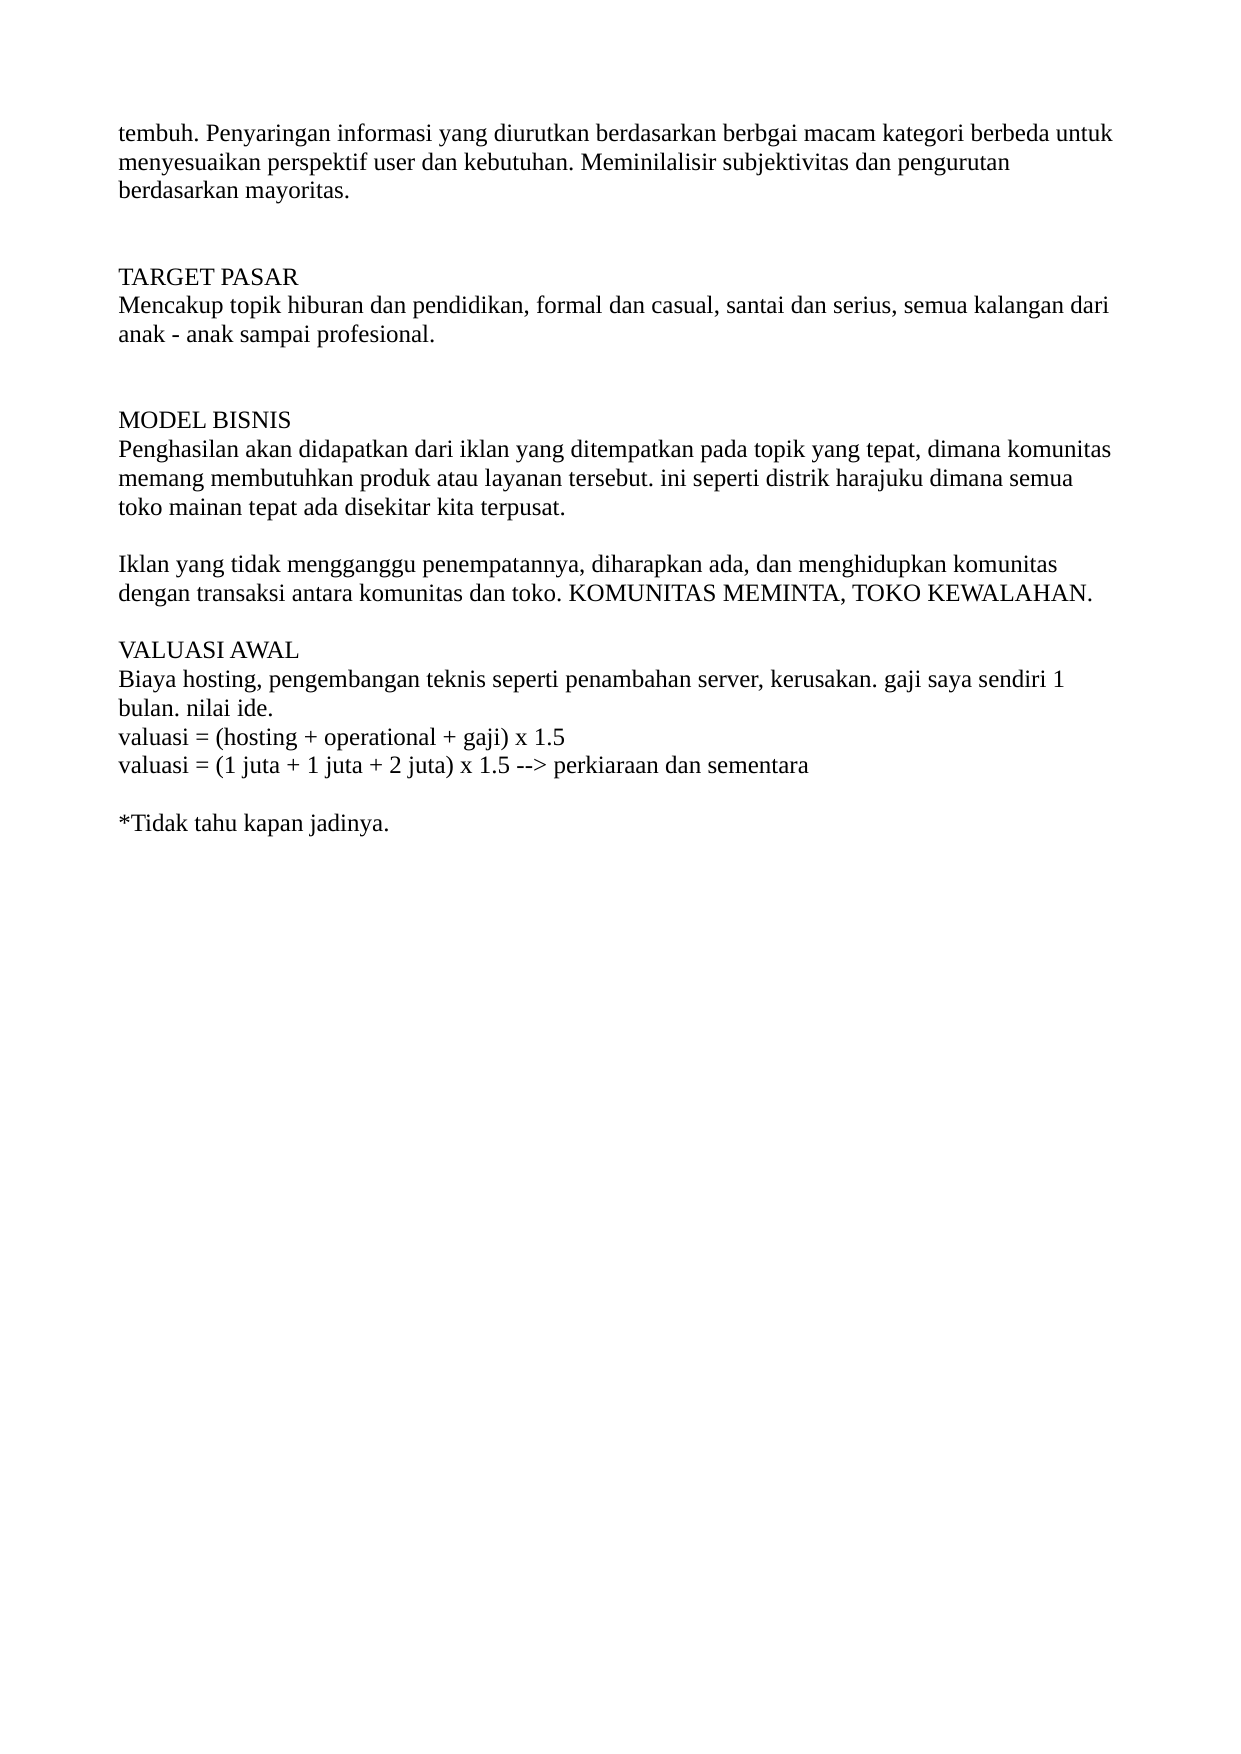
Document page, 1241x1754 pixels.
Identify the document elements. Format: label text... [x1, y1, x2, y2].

text TARGET PASAR [118, 262, 1122, 291]
text valuasi = (1 juta + 1 juta + 2 juta) x 1.5 --> perkiaraan dan sementara [118, 751, 1122, 779]
text Iklan yang tidak mengganggu penempatannya, diharapkan ada, dan menghidupkan komunitas dengan transaksi antara komunitas dan toko. KOMUNITAS MEMINTA, TOKO KEWALAHAN. [118, 549, 1122, 607]
text MODEL BISNIS [118, 406, 1122, 434]
text valuasi = (hosting + operational + gaji) x 1.5 [118, 722, 1122, 751]
text Mencakup topik hiburan dan pendidikan, formal dan casual, santai dan serius, semua kalangan dari anak - anak sampai profesional. [118, 291, 1122, 348]
text tembuh. Penyaringan informasi yang diurutkan berdasarkan berbgai macam kategori berbeda untuk menyesuaikan perspektif user dan kebutuhan. Meminilalisir subjektivitas dan pengurutan berdasarkan mayoritas. [118, 118, 1122, 204]
text Biaya hosting, pengembangan teknis seperti penambahan server, kerusakan. gaji saya sendiri 1 bulan. nilai ide. [118, 664, 1122, 722]
text *Tidak tahu kapan jadinya. [118, 808, 1122, 837]
text Penghasilan akan didapatkan dari iklan yang ditempatkan pada topik yang tepat, dimana komunitas memang membutuhkan produk atau layanan tersebut. ini seperti distrik harajuku dimana semua toko mainan tepat ada disekitar kita terpusat. [118, 434, 1122, 521]
text VALUASI AWAL [118, 636, 1122, 664]
